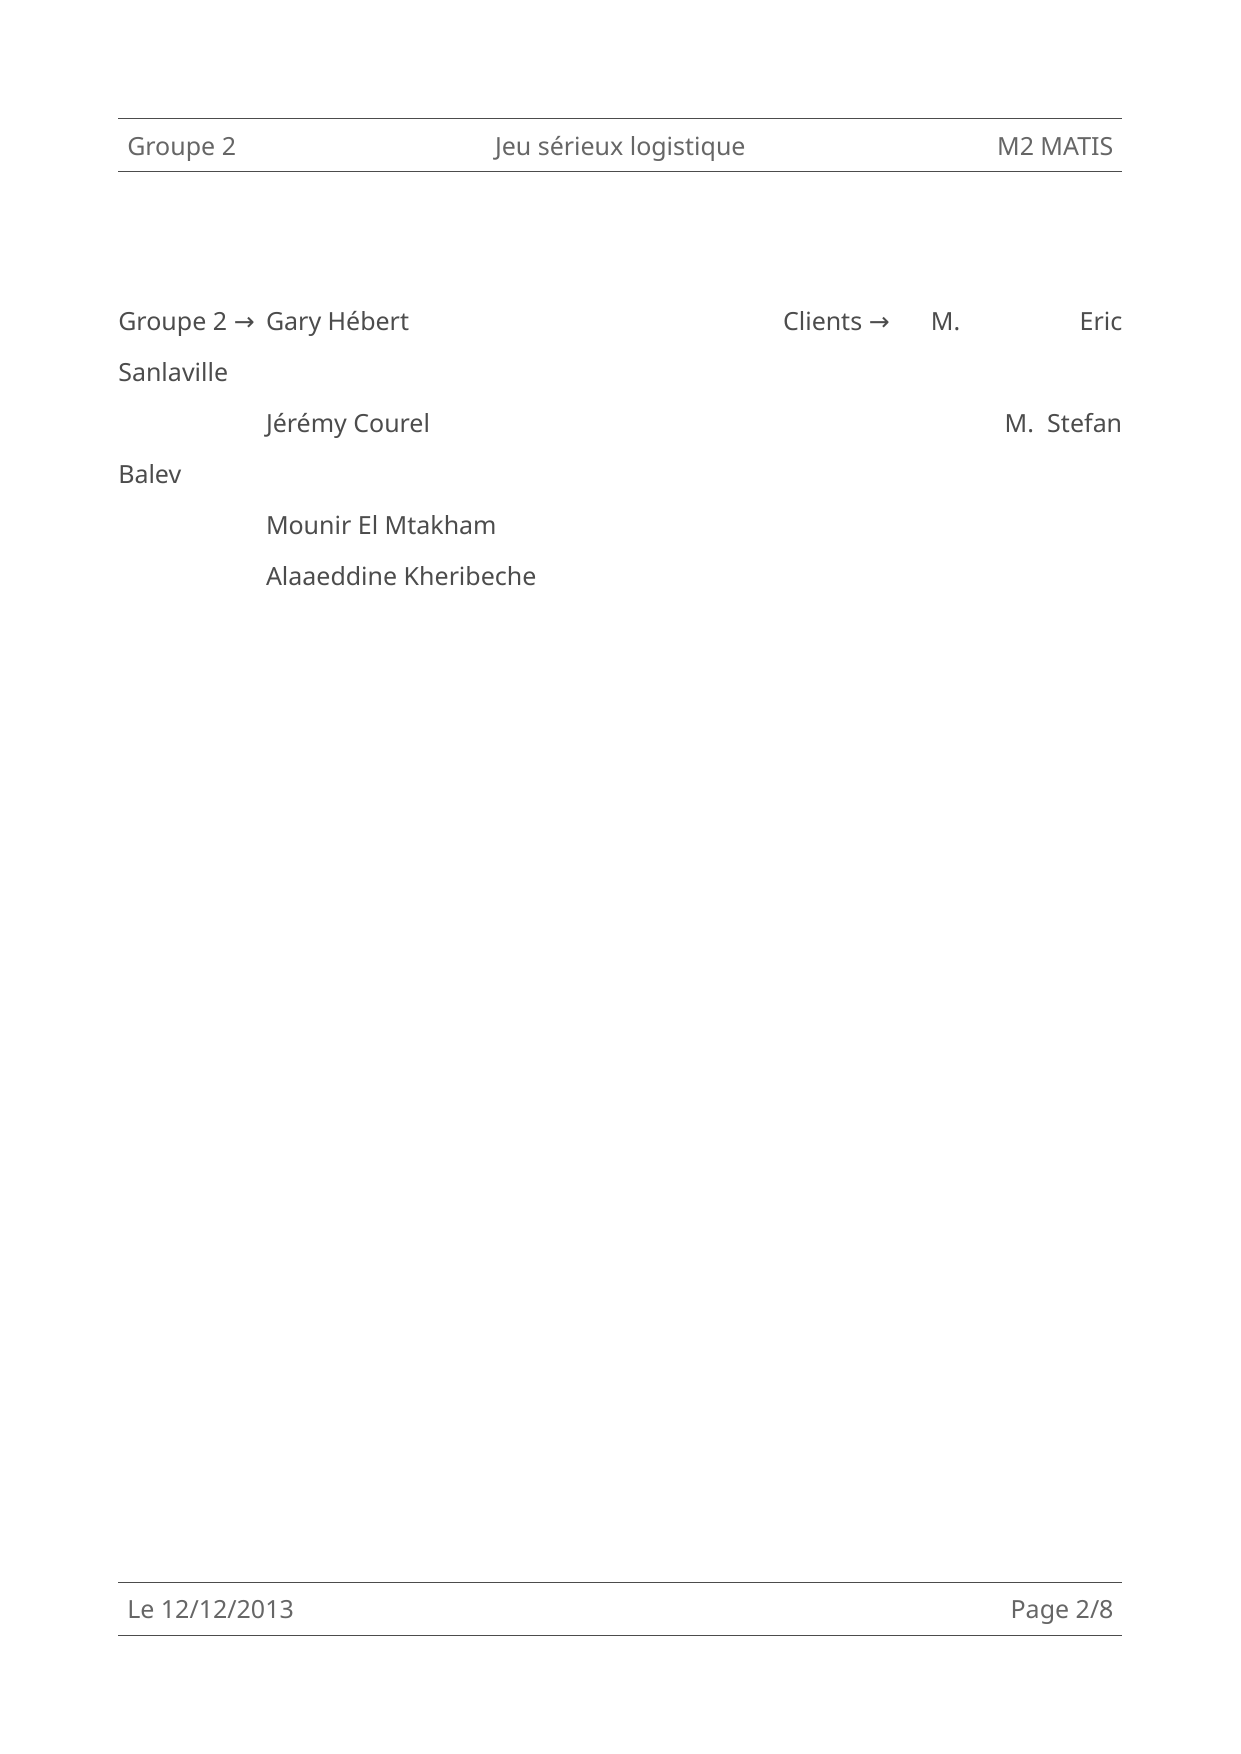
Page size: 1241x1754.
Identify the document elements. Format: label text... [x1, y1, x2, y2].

text Alaaeddine Kheribeche [118, 559, 1122, 593]
text Mounir El Mtakham [118, 508, 1122, 542]
text Groupe 2 → Gary Hébert Clients → M. Eric Sanlaville [118, 304, 1122, 389]
text Jérémy Courel M. Stefan Balev [118, 406, 1122, 491]
